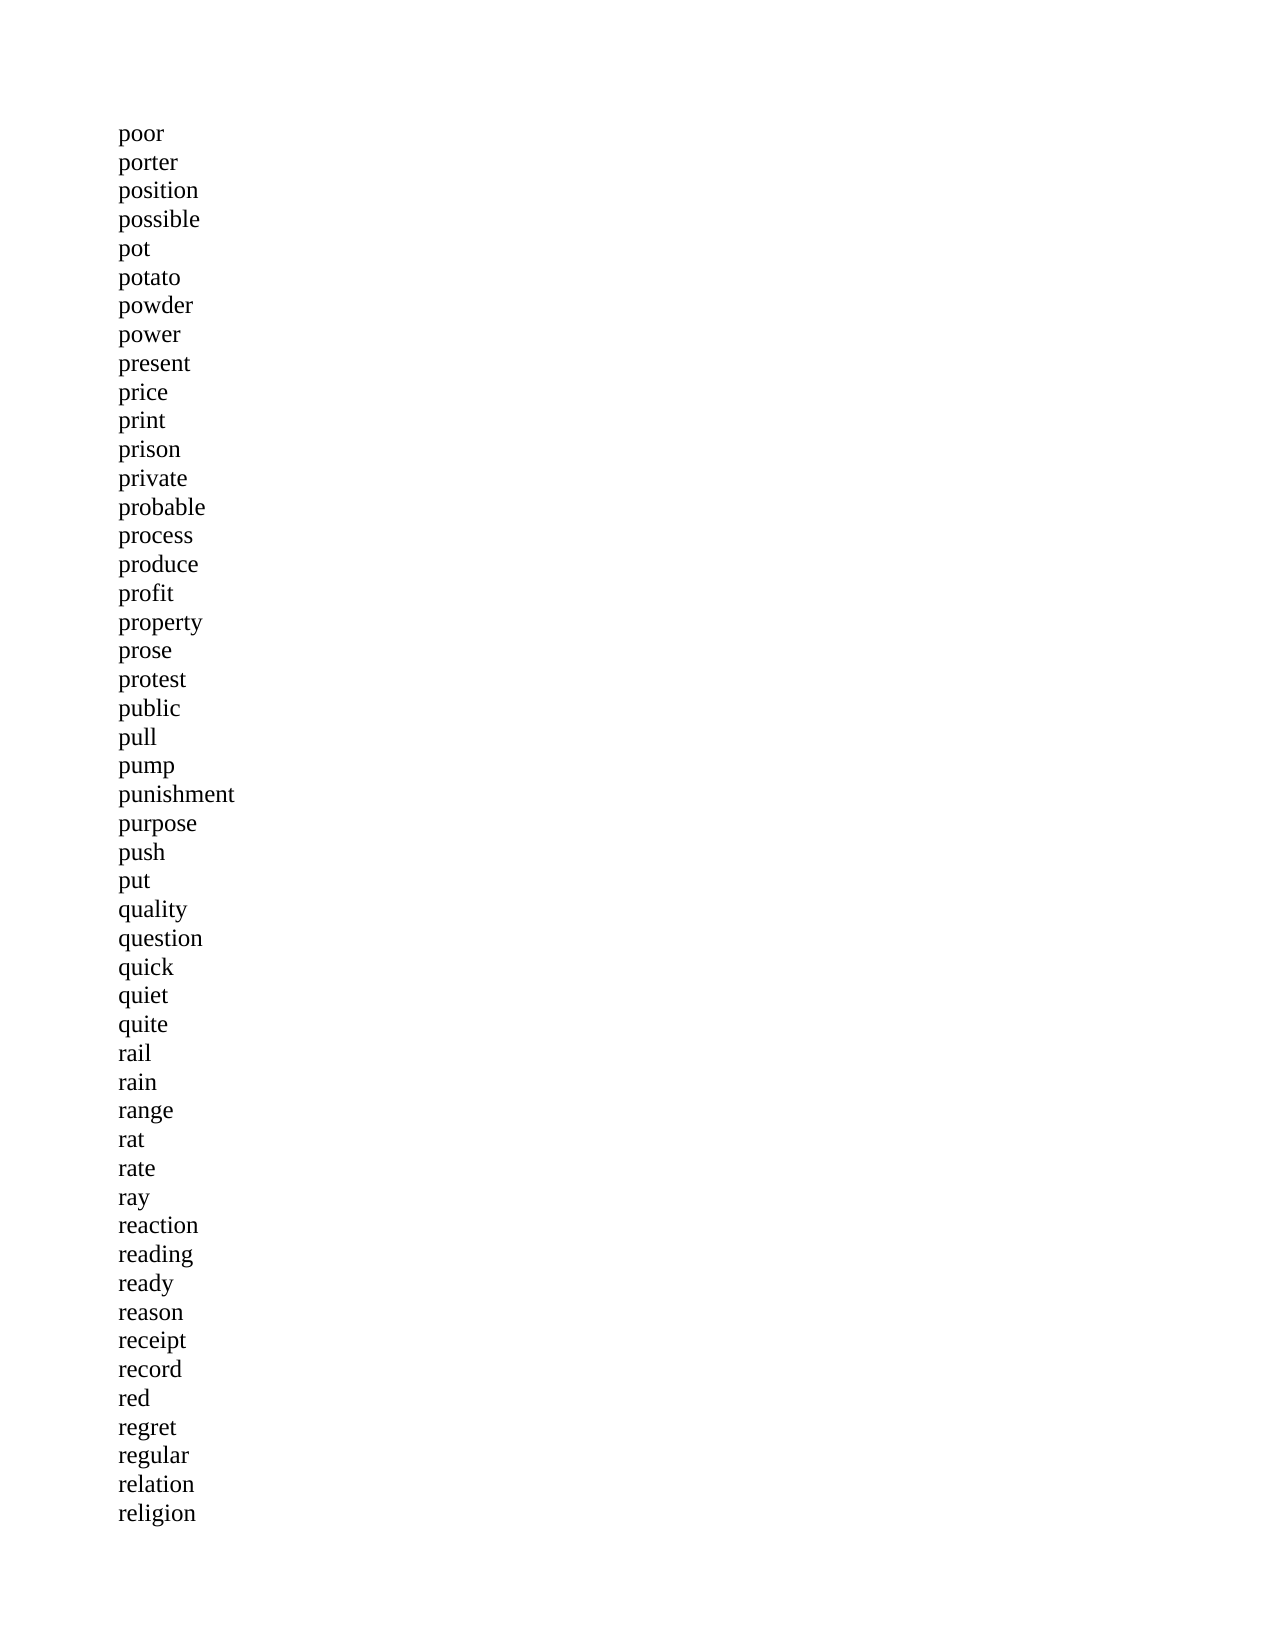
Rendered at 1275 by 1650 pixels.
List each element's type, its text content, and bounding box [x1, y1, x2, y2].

text pump [118, 751, 1157, 779]
text rail [118, 1038, 1157, 1067]
text power [118, 319, 1157, 348]
text record [118, 1354, 1157, 1383]
text public [118, 693, 1157, 722]
text private [118, 463, 1157, 492]
text relation [118, 1469, 1157, 1498]
text print [118, 406, 1157, 434]
text process [118, 521, 1157, 549]
text question [118, 923, 1157, 952]
text range [118, 1096, 1157, 1124]
text regular [118, 1441, 1157, 1469]
text rat [118, 1124, 1157, 1153]
text receipt [118, 1326, 1157, 1354]
text produce [118, 549, 1157, 578]
text price [118, 377, 1157, 406]
text possible [118, 204, 1157, 233]
text put [118, 866, 1157, 894]
text quite [118, 1009, 1157, 1038]
text potato [118, 262, 1157, 291]
text porter [118, 147, 1157, 176]
text reason [118, 1297, 1157, 1326]
text reading [118, 1239, 1157, 1268]
text probable [118, 492, 1157, 521]
text prison [118, 434, 1157, 463]
text ray [118, 1182, 1157, 1211]
text profit [118, 578, 1157, 607]
text pot [118, 233, 1157, 262]
text rate [118, 1153, 1157, 1182]
text quality [118, 894, 1157, 923]
text rain [118, 1067, 1157, 1096]
text religion [118, 1498, 1157, 1527]
text red [118, 1383, 1157, 1412]
text powder [118, 291, 1157, 319]
text quick [118, 952, 1157, 981]
text poor [118, 118, 1157, 147]
text ready [118, 1268, 1157, 1297]
text purpose [118, 808, 1157, 837]
text pull [118, 722, 1157, 751]
text protest [118, 664, 1157, 693]
text push [118, 837, 1157, 866]
text regret [118, 1412, 1157, 1441]
text prose [118, 636, 1157, 664]
text present [118, 348, 1157, 377]
text reaction [118, 1211, 1157, 1239]
text quiet [118, 981, 1157, 1009]
text position [118, 176, 1157, 204]
text punishment [118, 779, 1157, 808]
text property [118, 607, 1157, 636]
